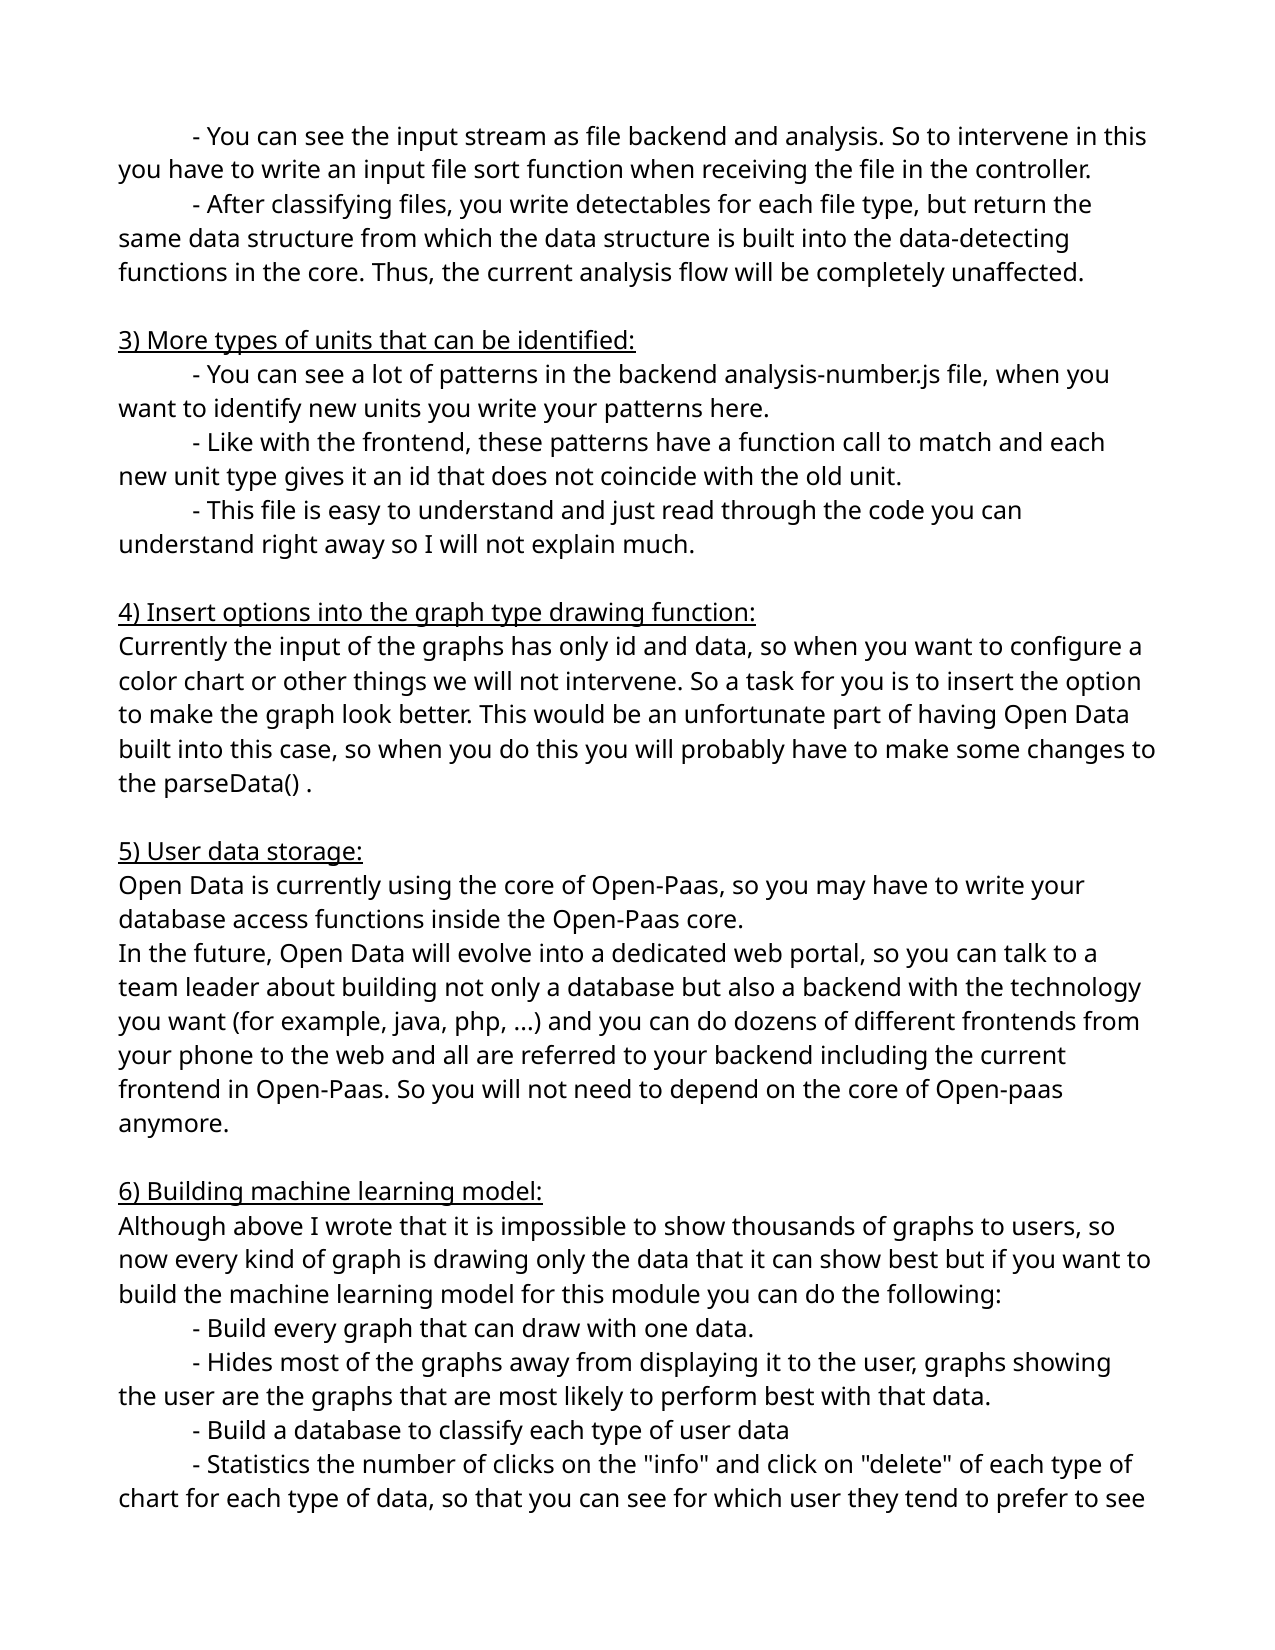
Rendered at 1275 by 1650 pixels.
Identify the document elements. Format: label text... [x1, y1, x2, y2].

text In the future, Open Data will evolve into a dedicated web portal, so you can talk to a team leader about building not only a database but also a backend with the technology you want (for example, java, php, ...) and you can do dozens of different frontends from your phone to the web and all are referred to your backend including the current frontend in Open-Paas. So you will not need to depend on the core of Open-paas anymore. [118, 936, 1157, 1140]
text Although above I wrote that it is impossible to show thousands of graphs to users, so now every kind of graph is drawing only the data that it can show best but if you want to build the machine learning model for this module you can do the following: [118, 1208, 1157, 1310]
text 6) Building machine learning model: [118, 1174, 1157, 1208]
text - You can see the input stream as file backend and analysis. So to intervene in this you have to write an input file sort function when receiving the file in the controller. [118, 118, 1157, 186]
text - Build every graph that can draw with one data. [118, 1310, 1157, 1344]
text Currently the input of the graphs has only id and data, so when you want to configure a color chart or other things we will not intervene. So a task for you is to insert the option to make the graph look better. This would be an unfortunate part of having Open Data built into this case, so when you do this you will probably have to make some changes to the parseData() . [118, 629, 1157, 799]
text Open Data is currently using the core of Open-Paas, so you may have to write your database access functions inside the Open-Paas core. [118, 867, 1157, 936]
text - Statistics the number of clicks on the "info" and click on "delete" of each type of chart for each type of data, so that you can see for which user they tend to prefer to see [118, 1447, 1157, 1515]
text - Like with the frontend, these patterns have a function call to match and each new unit type gives it an id that does not coincide with the old unit. [118, 425, 1157, 493]
text 5) User data storage: [118, 833, 1157, 867]
text - You can see a lot of patterns in the backend analysis-number.js file, when you want to identify new units you write your patterns here. [118, 357, 1157, 425]
text - Hides most of the graphs away from displaying it to the user, graphs showing the user are the graphs that are most likely to perform best with that data. [118, 1344, 1157, 1412]
text 4) Insert options into the graph type drawing function: [118, 595, 1157, 629]
text - This file is easy to understand and just read through the code you can understand right away so I will not explain much. [118, 493, 1157, 561]
text 3) More types of units that can be identified: [118, 322, 1157, 357]
text - After classifying files, you write detectables for each file type, but return the same data structure from which the data structure is built into the data-detecting functions in the core. Thus, the current analysis flow will be completely unaffected. [118, 186, 1157, 288]
text - Build a database to classify each type of user data [118, 1412, 1157, 1447]
